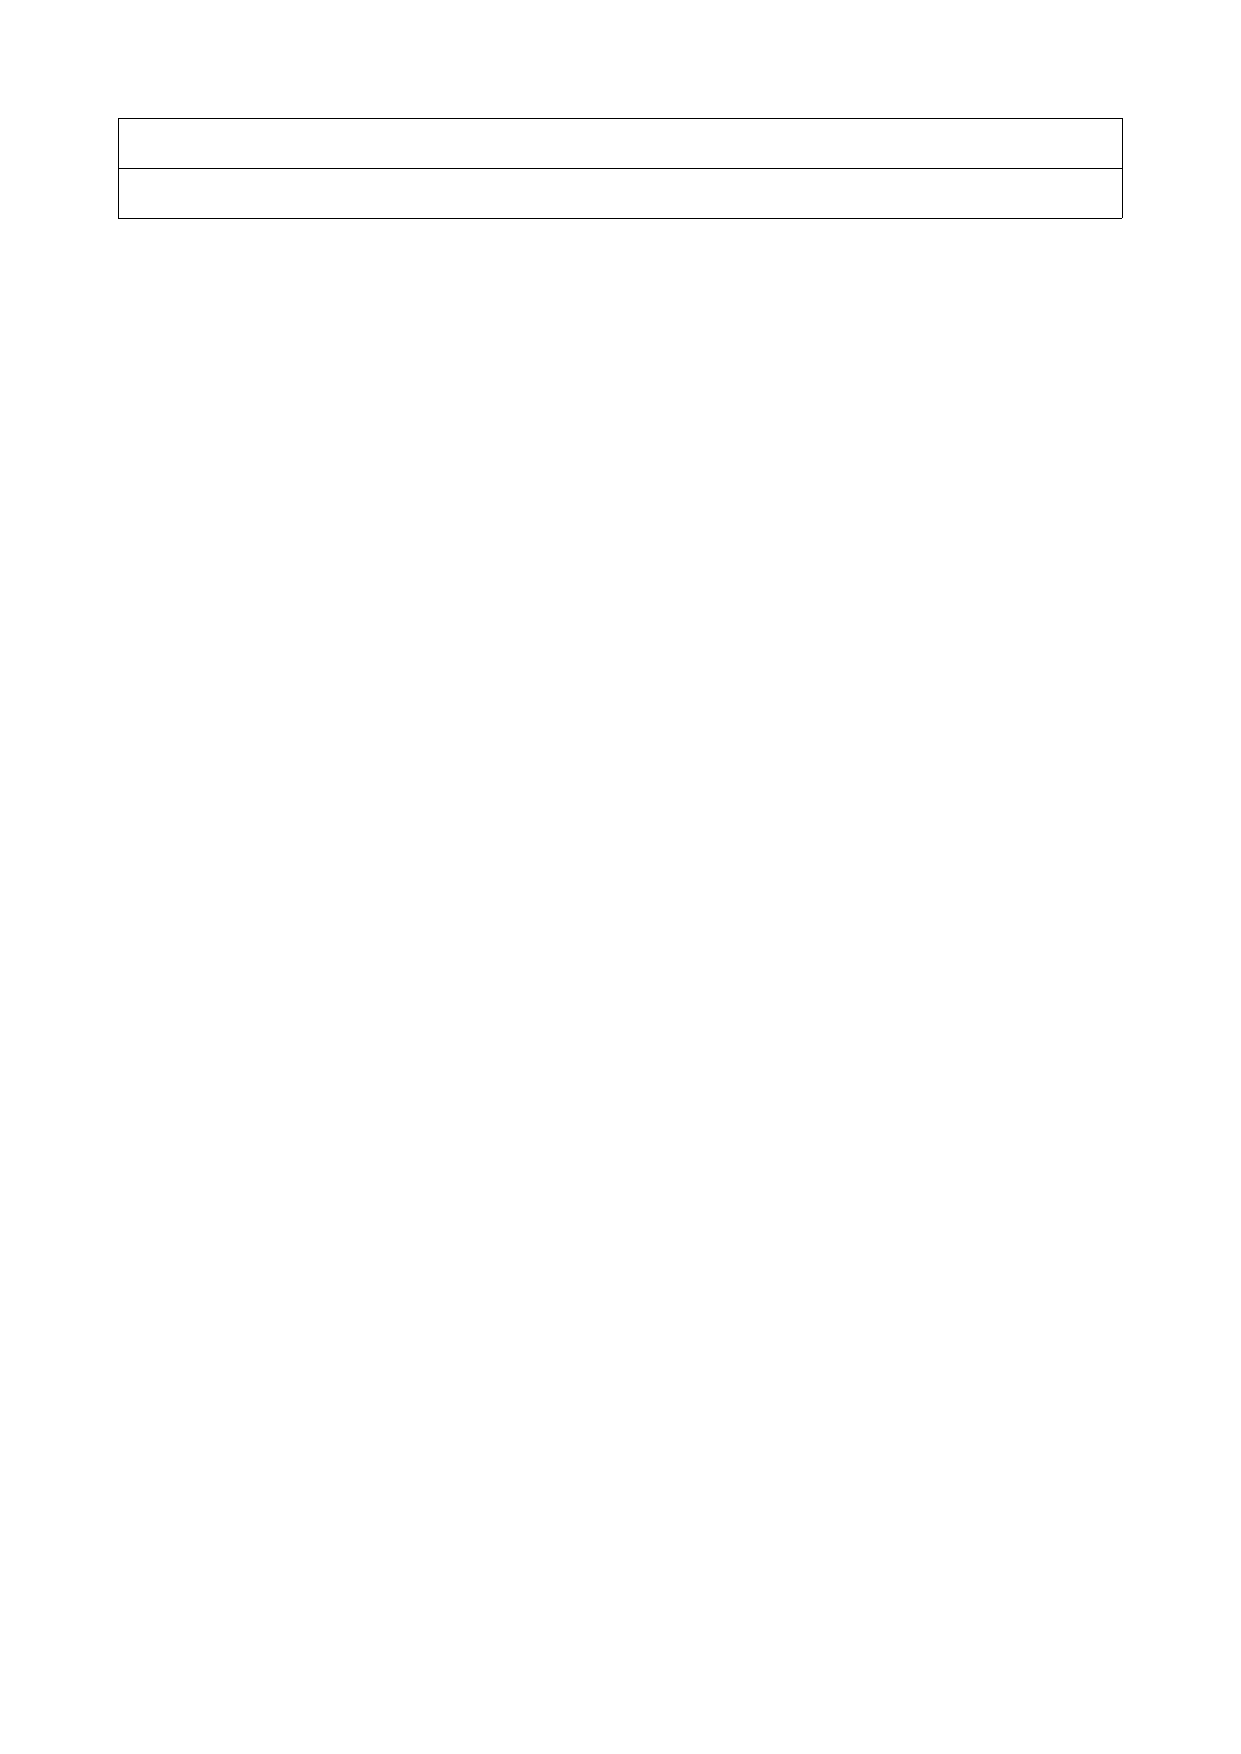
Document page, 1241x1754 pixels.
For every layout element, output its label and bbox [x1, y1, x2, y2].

table_cell [119, 169, 1122, 218]
table_cell [119, 119, 1122, 168]
